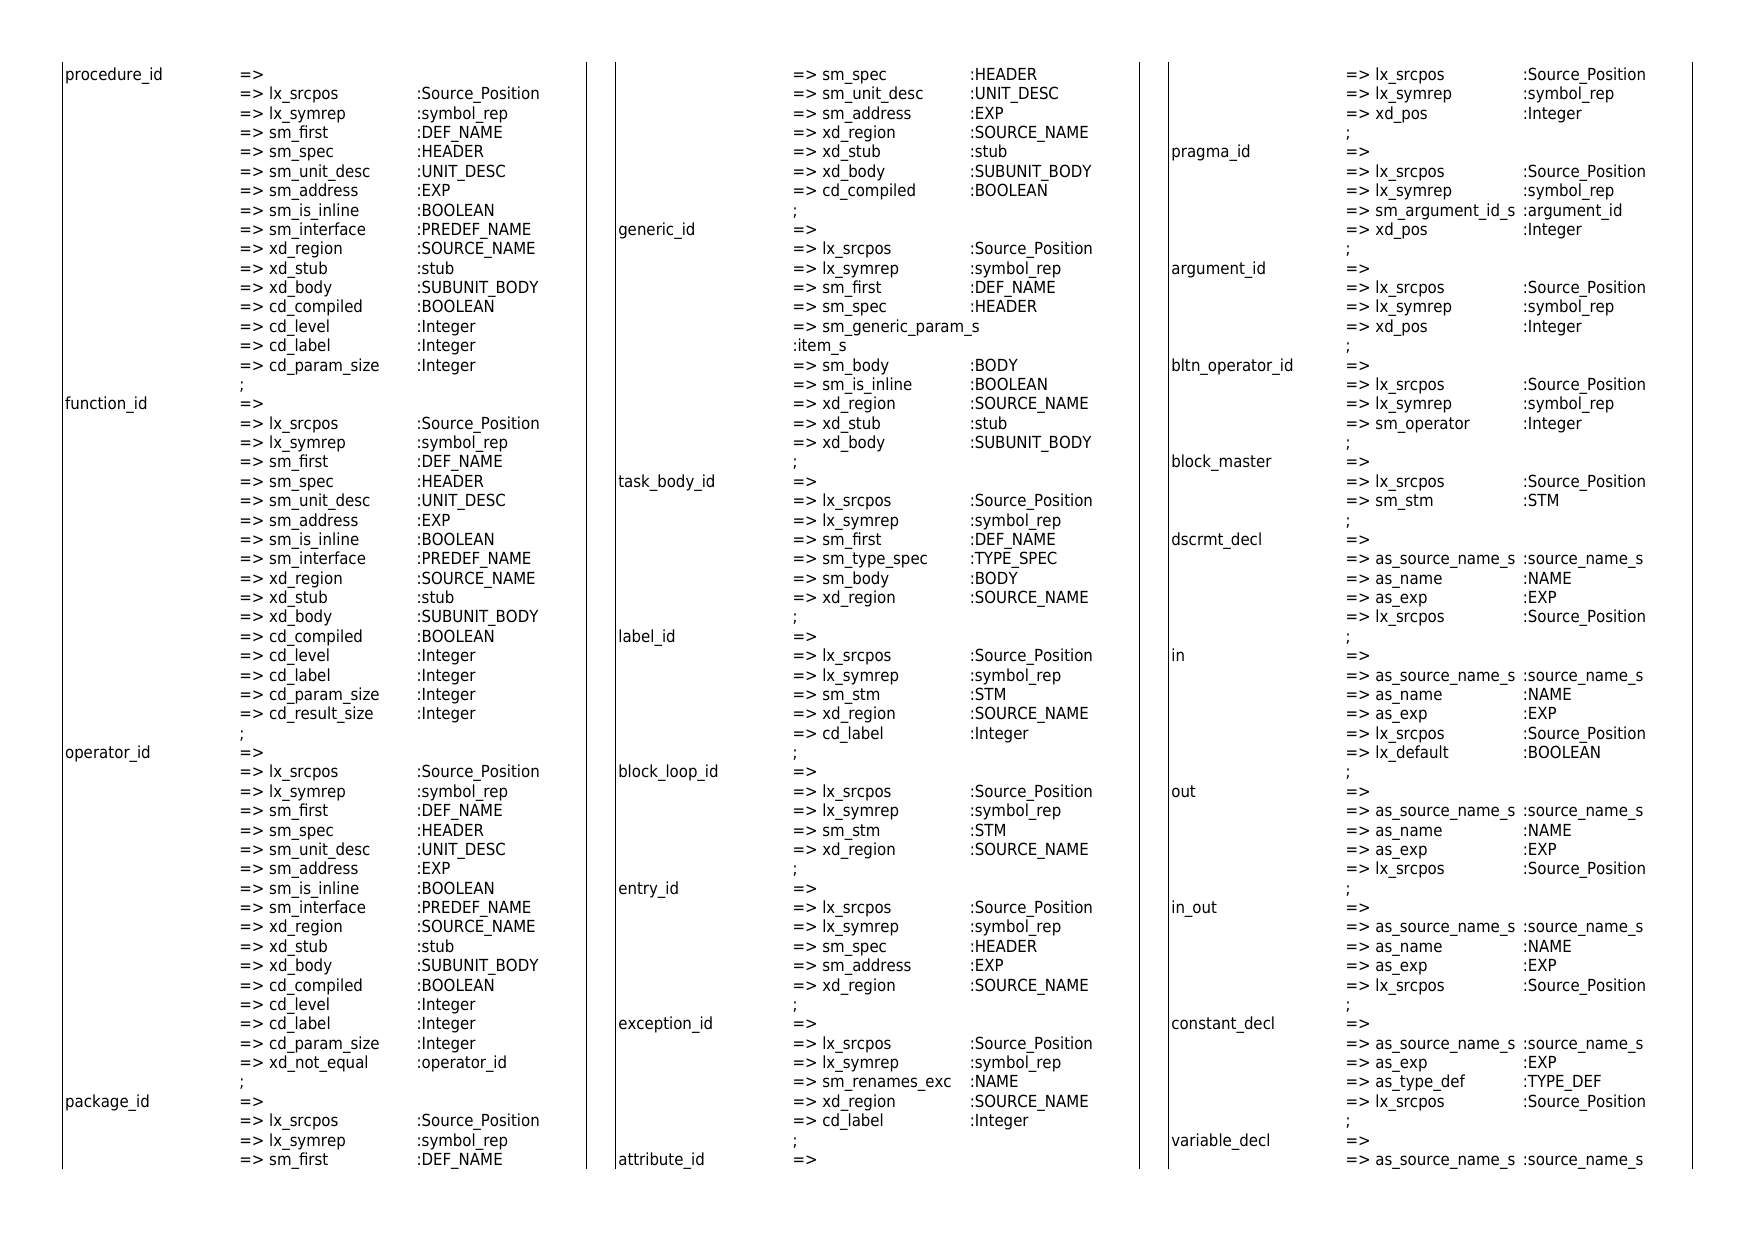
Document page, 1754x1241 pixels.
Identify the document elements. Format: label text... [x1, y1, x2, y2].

text => sm_interface :PREDEF_NAME [63, 898, 586, 917]
text => xd_stub :stub [63, 937, 586, 956]
text => as_source_name_s :source_name_s [1169, 549, 1692, 569]
text => sm_spec :HEADER [616, 937, 1139, 956]
text variable_decl => [1169, 1131, 1692, 1150]
text => sm_argument_id_s :argument_id [1169, 201, 1692, 220]
text => xd_region :SOURCE_NAME [616, 1092, 1139, 1111]
text ; [1169, 627, 1692, 646]
text procedure_id => [63, 62, 586, 84]
text => as_exp :EXP [1169, 956, 1692, 976]
text operator_id => [63, 743, 586, 762]
text constant_decl => [1169, 1014, 1692, 1034]
text => lx_srcpos :Source_Position [1169, 607, 1692, 627]
text => cd_compiled :BOOLEAN [63, 627, 586, 646]
text block_master => [1169, 452, 1692, 472]
text => xd_region :SOURCE_NAME [63, 917, 586, 937]
text => xd_body :SUBUNIT_BODY [63, 278, 586, 297]
text ; [616, 452, 1139, 472]
text => xd_region :SOURCE_NAME [616, 588, 1139, 607]
text => sm_interface :PREDEF_NAME [63, 220, 586, 239]
text => xd_region :SOURCE_NAME [616, 704, 1139, 724]
text => sm_is_inline :BOOLEAN [63, 530, 586, 549]
text => lx_srcpos :Source_Position [1169, 375, 1692, 394]
text => xd_region :SOURCE_NAME [63, 569, 586, 588]
text => sm_address :EXP [616, 104, 1139, 123]
text ; [616, 607, 1139, 627]
text exception_id => [616, 1014, 1139, 1034]
text => cd_param_size :Integer [63, 685, 586, 704]
text ; [616, 201, 1139, 220]
text => sm_renames_exc :NAME [616, 1072, 1139, 1092]
text => sm_first :DEF_NAME [63, 452, 586, 472]
text => sm_unit_desc :UNIT_DESC [63, 162, 586, 181]
text => cd_label :Integer [616, 724, 1139, 743]
text => xd_body :SUBUNIT_BODY [63, 607, 586, 627]
text => xd_stub :stub [616, 414, 1139, 433]
text => lx_symrep :symbol_rep [63, 433, 586, 452]
text => lx_srcpos :Source_Position [616, 491, 1139, 511]
text => sm_spec :HEADER [63, 142, 586, 162]
text ; [616, 859, 1139, 879]
text ; [1169, 762, 1692, 782]
text => xd_stub :stub [616, 142, 1139, 162]
text => lx_srcpos :Source_Position [616, 1034, 1139, 1053]
text => xd_region :SOURCE_NAME [616, 976, 1139, 995]
text ; [616, 995, 1139, 1014]
text => xd_region :SOURCE_NAME [616, 394, 1139, 414]
text in => [1169, 646, 1692, 666]
text => lx_srcpos :Source_Position [1169, 976, 1692, 995]
text => sm_is_inline :BOOLEAN [63, 879, 586, 898]
text => xd_body :SUBUNIT_BODY [63, 956, 586, 976]
text => lx_srcpos :Source_Position [616, 898, 1139, 917]
text attribute_id => [616, 1150, 1139, 1169]
text => as_source_name_s :source_name_s [1169, 917, 1692, 937]
text => sm_spec :HEADER [616, 297, 1139, 317]
text entry_id => [616, 879, 1139, 898]
text => sm_is_inline :BOOLEAN [616, 375, 1139, 394]
text => sm_generic_param_s :item_s [616, 317, 1139, 356]
text pragma_id => [1169, 142, 1692, 162]
text => sm_stm :STM [616, 821, 1139, 840]
text in_out => [1169, 898, 1692, 917]
text => cd_compiled :BOOLEAN [616, 181, 1139, 201]
text => xd_region :SOURCE_NAME [616, 840, 1139, 859]
text ; [1169, 511, 1692, 530]
text => sm_stm :STM [616, 685, 1139, 704]
text => lx_srcpos :Source_Position [1169, 472, 1692, 491]
text => as_name :NAME [1169, 821, 1692, 840]
text => lx_symrep :symbol_rep [1169, 394, 1692, 414]
text => lx_srcpos :Source_Position [1169, 724, 1692, 743]
text => lx_symrep :symbol_rep [63, 782, 586, 801]
text => as_exp :EXP [1169, 1053, 1692, 1072]
text generic_id => [616, 220, 1139, 239]
text => sm_address :EXP [63, 181, 586, 201]
text => sm_unit_desc :UNIT_DESC [63, 840, 586, 859]
text => sm_spec :HEADER [616, 62, 1139, 84]
text => lx_symrep :symbol_rep [616, 666, 1139, 685]
text => lx_symrep :symbol_rep [63, 1131, 586, 1150]
text ; [1169, 336, 1692, 356]
text ; [616, 1131, 1139, 1150]
text argument_id => [1169, 259, 1692, 278]
text => xd_region :SOURCE_NAME [63, 239, 586, 259]
text => lx_symrep :symbol_rep [616, 917, 1139, 937]
text => sm_body :BODY [616, 569, 1139, 588]
text block_loop_id => [616, 762, 1139, 782]
text function_id => [63, 394, 586, 414]
text => sm_unit_desc :UNIT_DESC [616, 84, 1139, 104]
text => xd_stub :stub [63, 259, 586, 278]
text bltn_operator_id => [1169, 356, 1692, 375]
text => lx_srcpos :Source_Position [1169, 1092, 1692, 1111]
text => lx_symrep :symbol_rep [616, 511, 1139, 530]
text out => [1169, 782, 1692, 801]
text => lx_symrep :symbol_rep [1169, 181, 1692, 201]
text => as_source_name_s :source_name_s [1169, 1150, 1692, 1169]
text => sm_is_inline :BOOLEAN [63, 201, 586, 220]
text ; [63, 375, 586, 394]
text => sm_spec :HEADER [63, 821, 586, 840]
text => sm_type_spec :TYPE_SPEC [616, 549, 1139, 569]
text => sm_first :DEF_NAME [63, 1150, 586, 1169]
text => lx_srcpos :Source_Position [63, 414, 586, 433]
text => cd_param_size :Integer [63, 356, 586, 375]
text => sm_address :EXP [63, 859, 586, 879]
text package_id => [63, 1092, 586, 1111]
text => sm_first :DEF_NAME [63, 123, 586, 142]
text => sm_spec :HEADER [63, 472, 586, 491]
text => as_exp :EXP [1169, 840, 1692, 859]
text => as_source_name_s :source_name_s [1169, 1034, 1692, 1053]
text => cd_label :Integer [616, 1111, 1139, 1131]
text ; [1169, 1111, 1692, 1131]
text => xd_pos :Integer [1169, 104, 1692, 123]
text => lx_srcpos :Source_Position [1169, 162, 1692, 181]
text => cd_compiled :BOOLEAN [63, 297, 586, 317]
text => lx_symrep :symbol_rep [1169, 84, 1692, 104]
text => xd_not_equal :operator_id [63, 1053, 586, 1072]
text => lx_symrep :symbol_rep [63, 104, 586, 123]
text => lx_srcpos :Source_Position [63, 84, 586, 104]
text => as_source_name_s :source_name_s [1169, 666, 1692, 685]
text => as_name :NAME [1169, 937, 1692, 956]
text => cd_param_size :Integer [63, 1034, 586, 1053]
text => cd_level :Integer [63, 995, 586, 1014]
text => sm_first :DEF_NAME [616, 530, 1139, 549]
text ; [1169, 123, 1692, 142]
text => lx_srcpos :Source_Position [63, 762, 586, 782]
text => sm_address :EXP [616, 956, 1139, 976]
text => xd_pos :Integer [1169, 317, 1692, 336]
text => sm_interface :PREDEF_NAME [63, 549, 586, 569]
text => lx_default :BOOLEAN [1169, 743, 1692, 762]
text => lx_srcpos :Source_Position [616, 782, 1139, 801]
text => xd_body :SUBUNIT_BODY [616, 433, 1139, 452]
text dscrmt_decl => [1169, 530, 1692, 549]
text => as_exp :EXP [1169, 704, 1692, 724]
text => cd_level :Integer [63, 646, 586, 666]
text ; [63, 724, 586, 743]
text => cd_label :Integer [63, 336, 586, 356]
text => sm_address :EXP [63, 511, 586, 530]
text => as_type_def :TYPE_DEF [1169, 1072, 1692, 1092]
text ; [1169, 239, 1692, 259]
text => lx_srcpos :Source_Position [1169, 278, 1692, 297]
text ; [63, 1072, 586, 1092]
text => sm_first :DEF_NAME [616, 278, 1139, 297]
text => lx_symrep :symbol_rep [1169, 297, 1692, 317]
text => xd_region :SOURCE_NAME [616, 123, 1139, 142]
text ; [1169, 879, 1692, 898]
text => lx_symrep :symbol_rep [616, 259, 1139, 278]
text => xd_pos :Integer [1169, 220, 1692, 239]
text => lx_symrep :symbol_rep [616, 1053, 1139, 1072]
text => lx_srcpos :Source_Position [616, 239, 1139, 259]
text => cd_label :Integer [63, 666, 586, 685]
text ; [1169, 995, 1692, 1014]
text ; [616, 743, 1139, 762]
text => sm_first :DEF_NAME [63, 801, 586, 821]
text => sm_unit_desc :UNIT_DESC [63, 491, 586, 511]
text => lx_srcpos :Source_Position [63, 1111, 586, 1131]
text => lx_srcpos :Source_Position [1169, 62, 1692, 84]
text => sm_stm :STM [1169, 491, 1692, 511]
text => lx_srcpos :Source_Position [616, 646, 1139, 666]
text => sm_body :BODY [616, 356, 1139, 375]
text => cd_level :Integer [63, 317, 586, 336]
text => as_name :NAME [1169, 569, 1692, 588]
text => lx_srcpos :Source_Position [1169, 859, 1692, 879]
text => cd_label :Integer [63, 1014, 586, 1034]
text => cd_result_size :Integer [63, 704, 586, 724]
text => as_exp :EXP [1169, 588, 1692, 607]
text label_id => [616, 627, 1139, 646]
text => lx_symrep :symbol_rep [616, 801, 1139, 821]
text => xd_stub :stub [63, 588, 586, 607]
text => cd_compiled :BOOLEAN [63, 976, 586, 995]
text => as_source_name_s :source_name_s [1169, 801, 1692, 821]
text ; [1169, 433, 1692, 452]
text task_body_id => [616, 472, 1139, 491]
text => xd_body :SUBUNIT_BODY [616, 162, 1139, 181]
text => sm_operator :Integer [1169, 414, 1692, 433]
text => as_name :NAME [1169, 685, 1692, 704]
